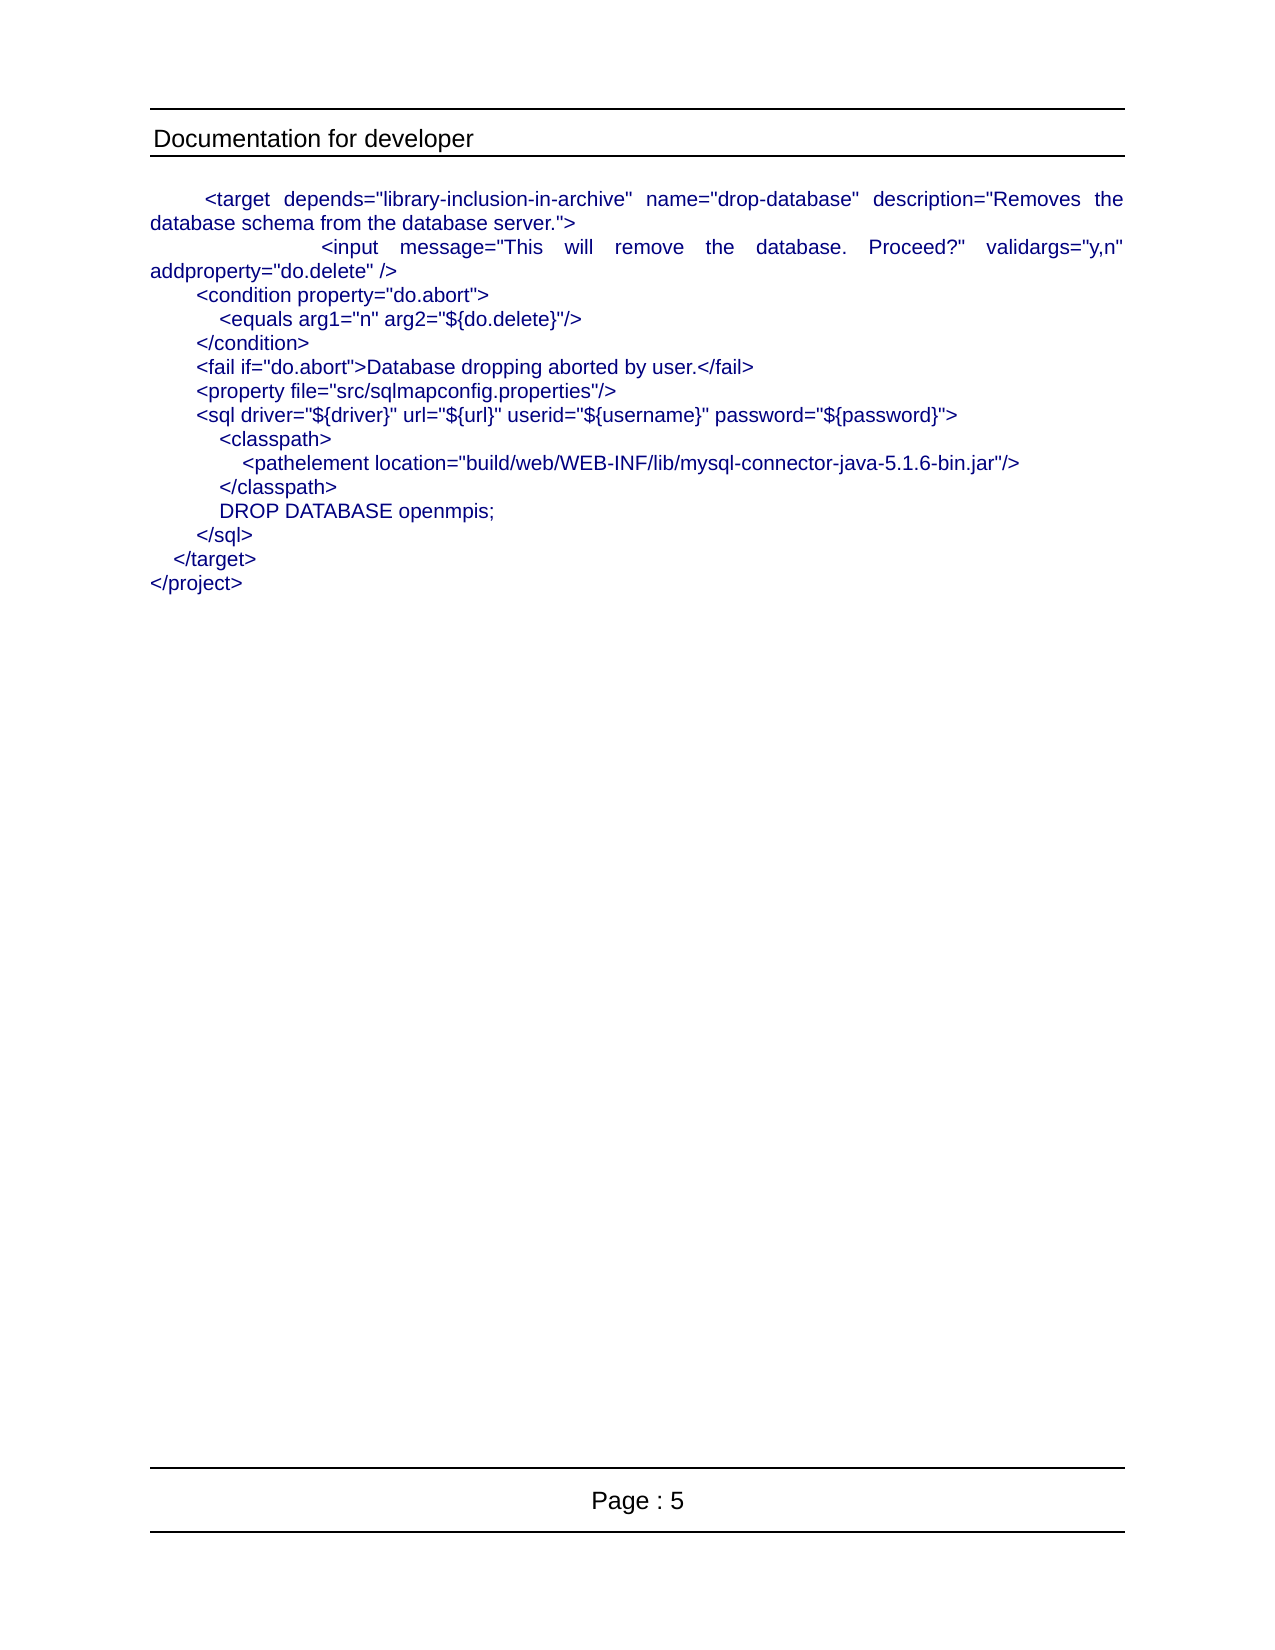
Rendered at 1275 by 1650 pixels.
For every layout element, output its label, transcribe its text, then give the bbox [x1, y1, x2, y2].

text <pathelement location="build/web/WEB-INF/lib/mysql-connector-java-5.1.6-bin.jar"/> [150, 451, 1125, 474]
text <target depends="library-inclusion-in-archive" name="drop-database" description="Removes the database schema from the database server."> [150, 187, 1125, 235]
text <input message="This will remove the database. Proceed?" validargs="y,n" addproperty="do.delete" /> [150, 235, 1125, 283]
text </target> [150, 546, 1125, 570]
text </sql> [150, 522, 1125, 546]
text </condition> [150, 331, 1125, 355]
text <fail if="do.abort">Database dropping aborted by user.</fail> [150, 355, 1125, 379]
text <property file="src/sqlmapconfig.properties"/> [150, 379, 1125, 403]
text </classpath> [150, 474, 1125, 498]
text <sql driver="${driver}" url="${url}" userid="${username}" password="${password}"> [150, 403, 1125, 427]
text </project> [150, 570, 1125, 594]
text <equals arg1="n" arg2="${do.delete}"/> [150, 307, 1125, 331]
text <condition property="do.abort"> [150, 283, 1125, 307]
text <classpath> [150, 427, 1125, 451]
text DROP DATABASE openmpis; [150, 498, 1125, 522]
